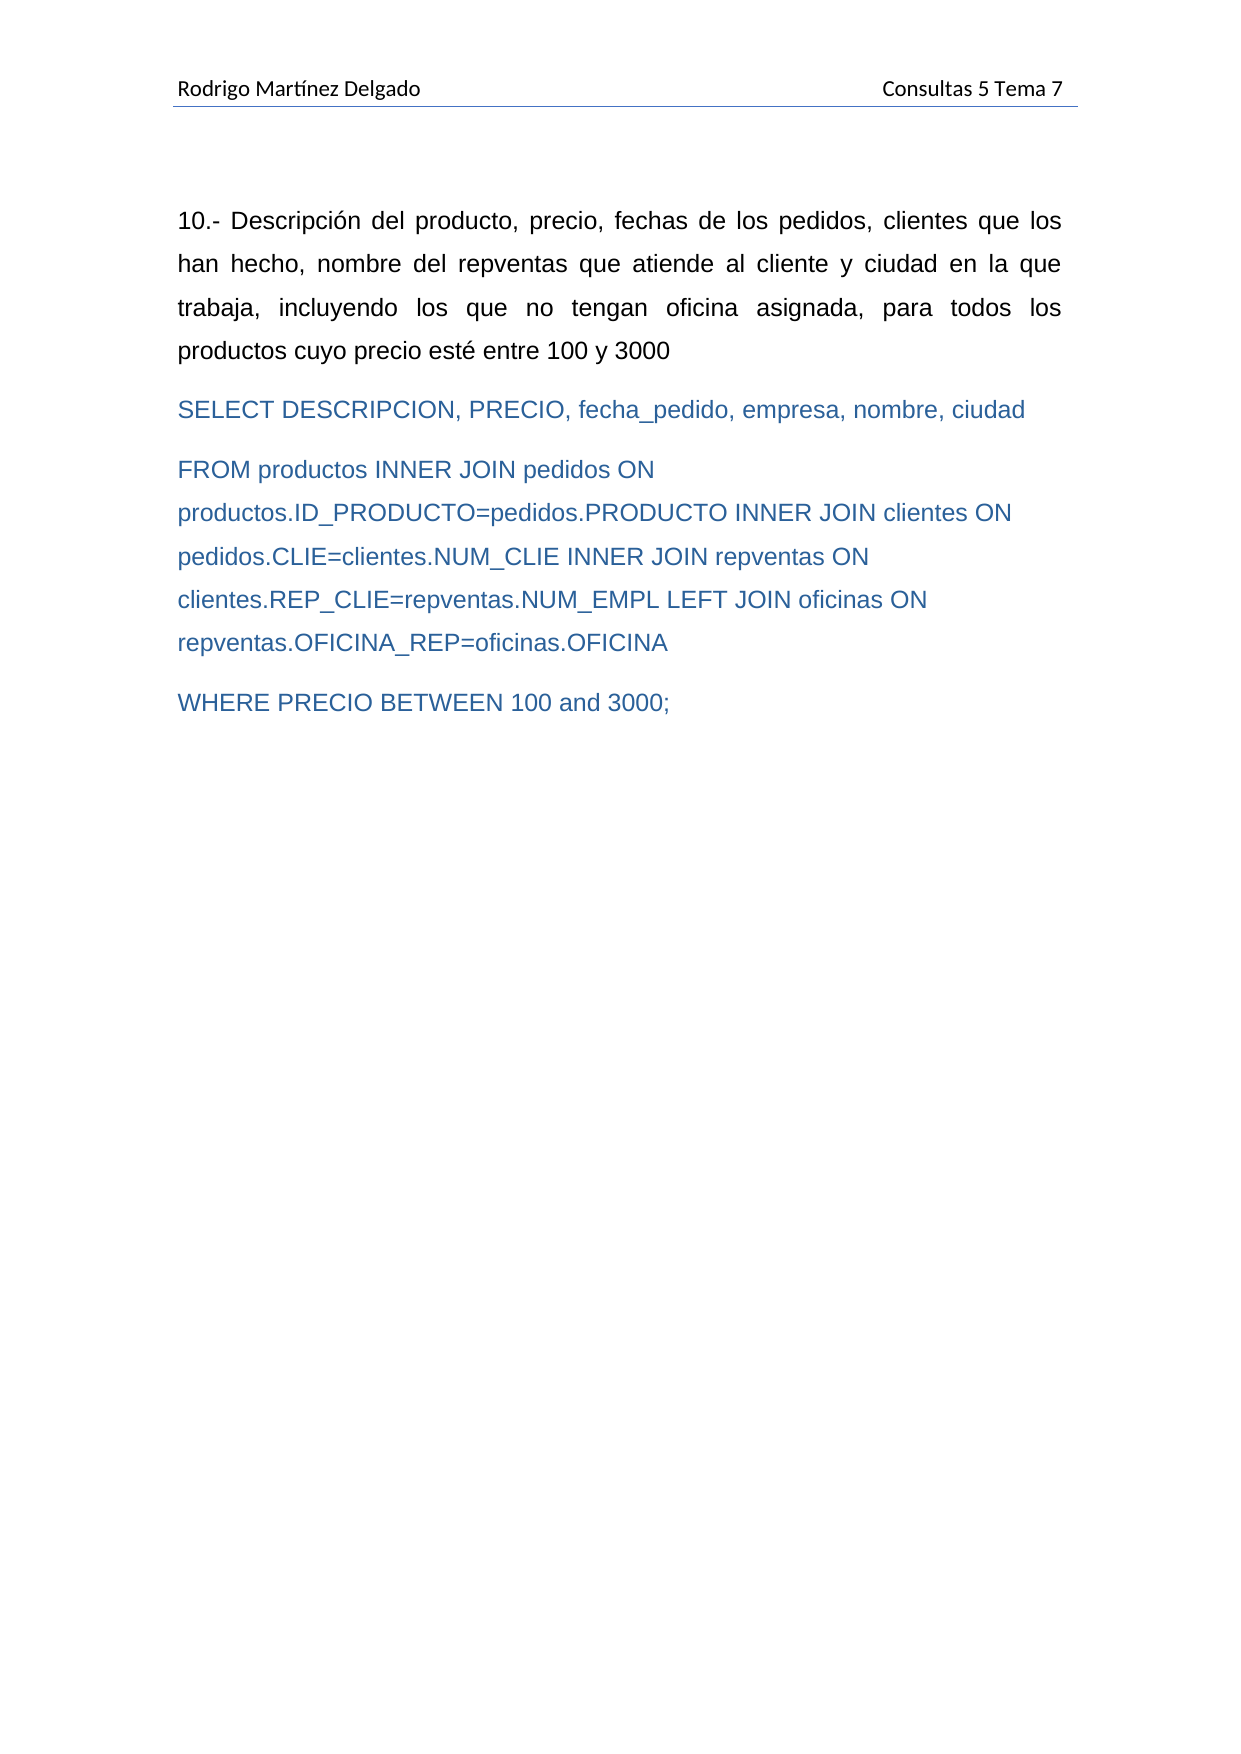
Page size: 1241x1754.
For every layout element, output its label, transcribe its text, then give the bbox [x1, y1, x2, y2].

text FROM productos INNER JOIN pedidos ON productos.ID_PRODUCTO=pedidos.PRODUCTO INNER JOIN clientes ON pedidos.CLIE=clientes.NUM_CLIE INNER JOIN repventas ON clientes.REP_CLIE=repventas.NUM_EMPL LEFT JOIN oficinas ON repventas.OFICINA_REP=oficinas.OFICINA [177, 455, 1063, 656]
text WHERE PRECIO BETWEEN 100 and 3000; [177, 687, 1063, 716]
text 10.- Descripción del producto, precio, fechas de los pedidos, clientes que los han hecho, nombre del repventas que atiende al cliente y ciudad en la que trabaja, incluyendo los que no tengan oficina asignada, para todos los productos cuyo precio esté entre 100 y 3000 [177, 206, 1063, 364]
text SELECT DESCRIPCION, PRECIO, fecha_pedido, empresa, nombre, ciudad [177, 395, 1063, 424]
